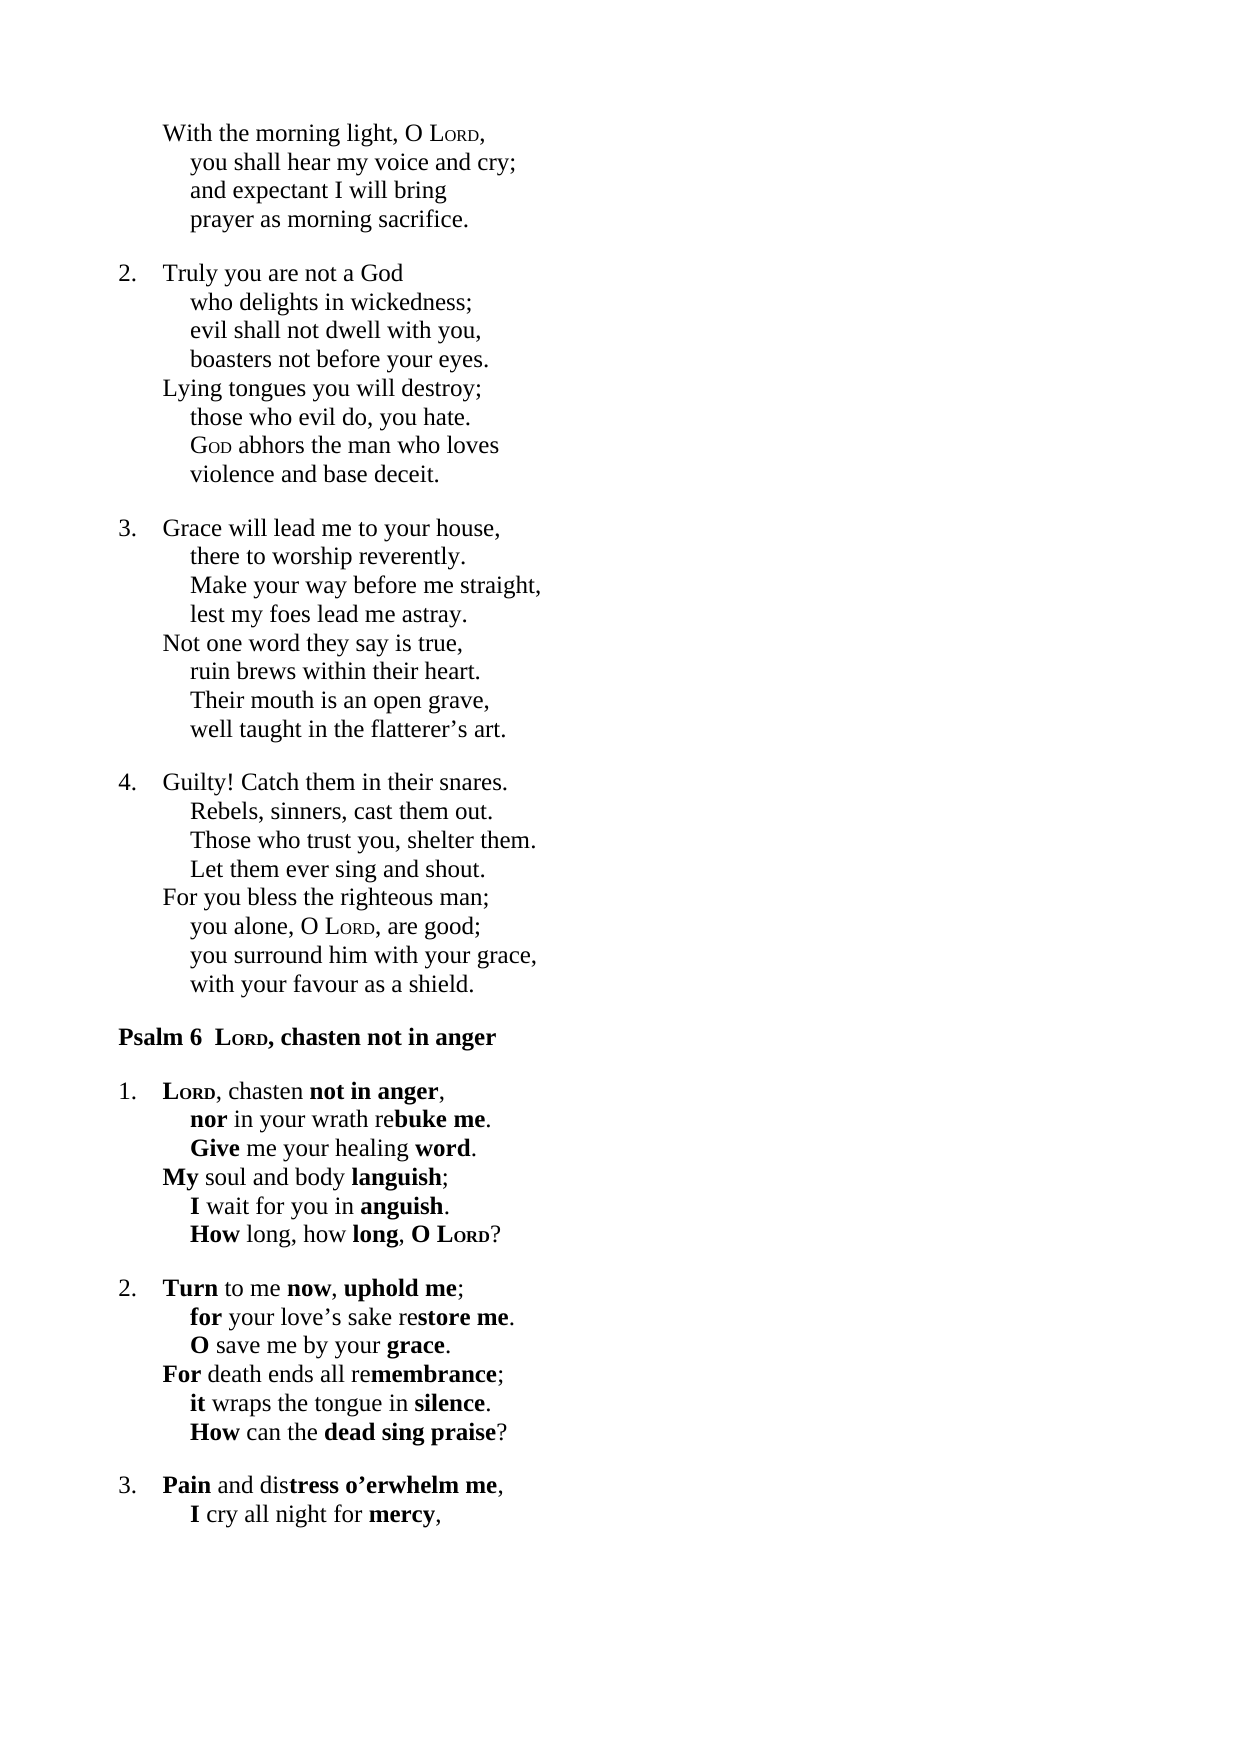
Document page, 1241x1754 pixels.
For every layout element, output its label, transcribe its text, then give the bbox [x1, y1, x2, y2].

text you surround him with your grace, [171, 940, 1122, 969]
text For death ends all remembrance; [162, 1359, 1122, 1388]
text 3. Grace will lead me to your house, [118, 513, 1122, 541]
text 2. Turn to me now, uphold me; [118, 1273, 1122, 1302]
text for your love’s sake restore me. [171, 1302, 1122, 1331]
text prayer as morning sacrifice. [171, 204, 1122, 233]
text How long, how long, O Lord? [171, 1219, 1122, 1248]
text Give me your healing word. [171, 1133, 1122, 1162]
text Those who trust you, shelter them. [171, 825, 1122, 854]
text evil shall not dwell with you, [171, 315, 1122, 344]
text ruin brews within their heart. [171, 656, 1122, 685]
text Let them ever sing and shout. [171, 854, 1122, 882]
text 4. Guilty! Catch them in their snares. [118, 767, 1122, 796]
text those who evil do, you hate. [171, 402, 1122, 430]
text How can the dead sing praise? [171, 1417, 1122, 1446]
text boasters not before your eyes. [171, 344, 1122, 373]
text there to worship reverently. [171, 541, 1122, 570]
text With the morning light, O Lord, [162, 118, 1122, 147]
text well taught in the flatterer’s art. [171, 714, 1122, 743]
text and expectant I will bring [171, 176, 1122, 204]
text O save me by your grace. [171, 1331, 1122, 1359]
text Rebels, sinners, cast them out. [171, 796, 1122, 825]
text 3. Pain and distress o’erwhelm me, [118, 1470, 1122, 1499]
text with your favour as a shield. [171, 969, 1122, 997]
text For you bless the righteous man; [162, 882, 1122, 911]
text who delights in wickedness; [171, 287, 1122, 315]
text I cry all night for mercy, [171, 1499, 1122, 1528]
text 1. Lord, chasten not in anger, [118, 1076, 1122, 1104]
text nor in your wrath rebuke me. [171, 1104, 1122, 1133]
text violence and base deceit. [171, 459, 1122, 488]
text I wait for you in anguish. [171, 1191, 1122, 1219]
subtitle Psalm 6 Lord, chasten not in anger [118, 1022, 1122, 1051]
text God abhors the man who loves [171, 430, 1122, 459]
text you alone, O Lord, are good; [171, 911, 1122, 940]
text Their mouth is an open grave, [171, 685, 1122, 714]
text Not one word they say is true, [162, 628, 1122, 656]
text Make your way before me straight, [171, 570, 1122, 599]
text My soul and body languish; [162, 1162, 1122, 1191]
text lest my foes lead me astray. [171, 599, 1122, 628]
text Lying tongues you will destroy; [162, 373, 1122, 402]
text you shall hear my voice and cry; [171, 147, 1122, 176]
text 2. Truly you are not a God [118, 258, 1122, 287]
text it wraps the tongue in silence. [171, 1388, 1122, 1417]
